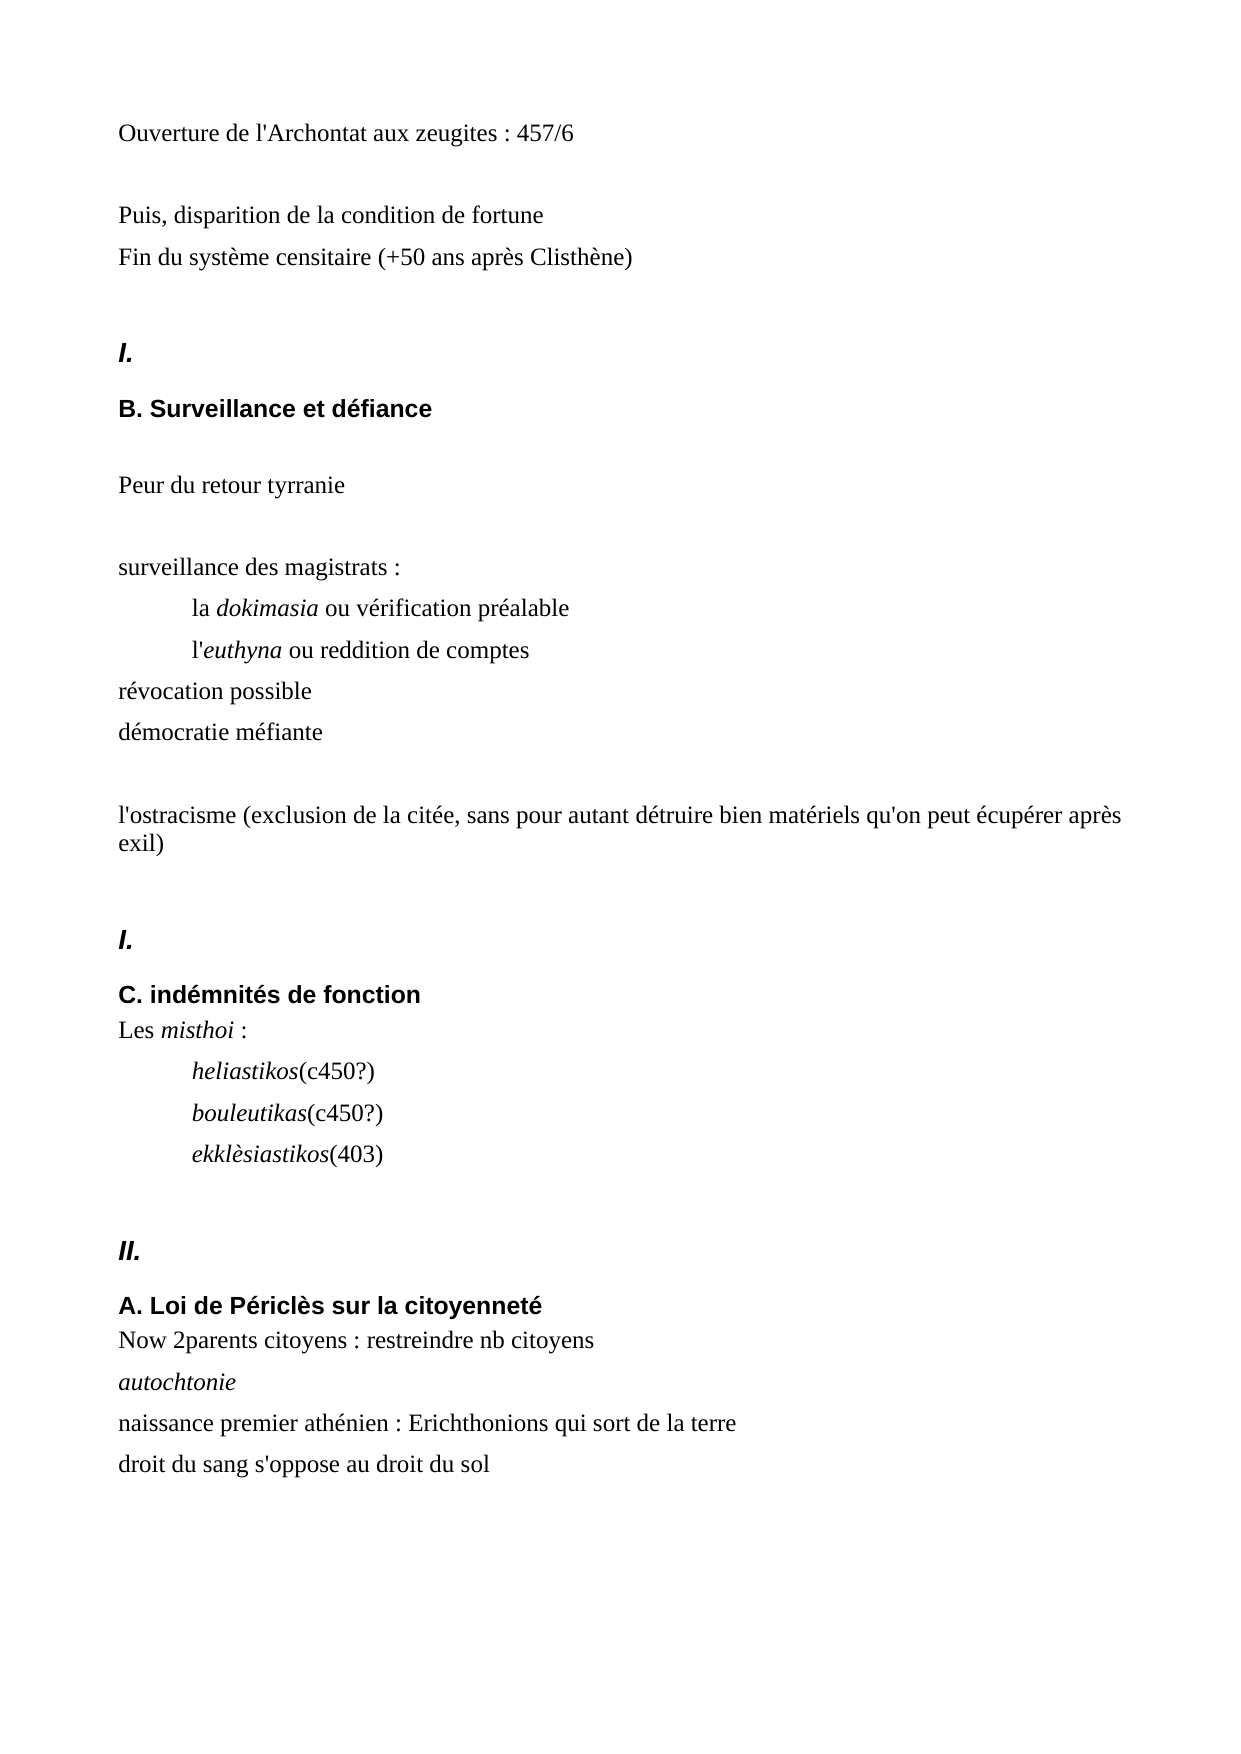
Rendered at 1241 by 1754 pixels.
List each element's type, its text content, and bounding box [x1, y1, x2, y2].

subtitle C. indémnités de fonction [118, 980, 1122, 1009]
text révocation possible [118, 676, 1122, 705]
text Les misthoi : [118, 1015, 1122, 1044]
text Fin du système censitaire (+50 ans après Clisthène) [118, 242, 1122, 271]
text la dokimasia ou vérification préalable [118, 593, 1122, 622]
text Ouverture de l'Archontat aux zeugites : 457/6 [118, 118, 1122, 147]
text naissance premier athénien : Erichthonions qui sort de la terre [118, 1408, 1122, 1437]
text l'ostracisme (exclusion de la citée, sans pour autant détruire bien matériels qu'on peut écupérer après exil) [118, 800, 1122, 857]
text Peur du retour tyrranie [118, 470, 1122, 498]
subtitle II. [118, 1234, 1122, 1266]
text droit du sang s'oppose au droit du sol [118, 1449, 1122, 1478]
text Puis, disparition de la condition de fortune [118, 201, 1122, 229]
text heliastikos(c450?) [118, 1056, 1122, 1085]
subtitle I. [118, 923, 1122, 955]
text surveillance des magistrats : [118, 552, 1122, 581]
subtitle I. [118, 337, 1122, 369]
subtitle A. Loi de Périclès sur la citoyenneté [118, 1291, 1122, 1319]
text Now 2parents citoyens : restreindre nb citoyens [118, 1326, 1122, 1354]
text bouleutikas(c450?) [118, 1098, 1122, 1126]
subtitle B. Surveillance et défiance [118, 394, 1122, 422]
text autochtonie [118, 1367, 1122, 1396]
text l'euthyna ou reddition de comptes [118, 635, 1122, 663]
text ekklèsiastikos(403) [118, 1139, 1122, 1168]
text démocratie méfiante [118, 717, 1122, 746]
